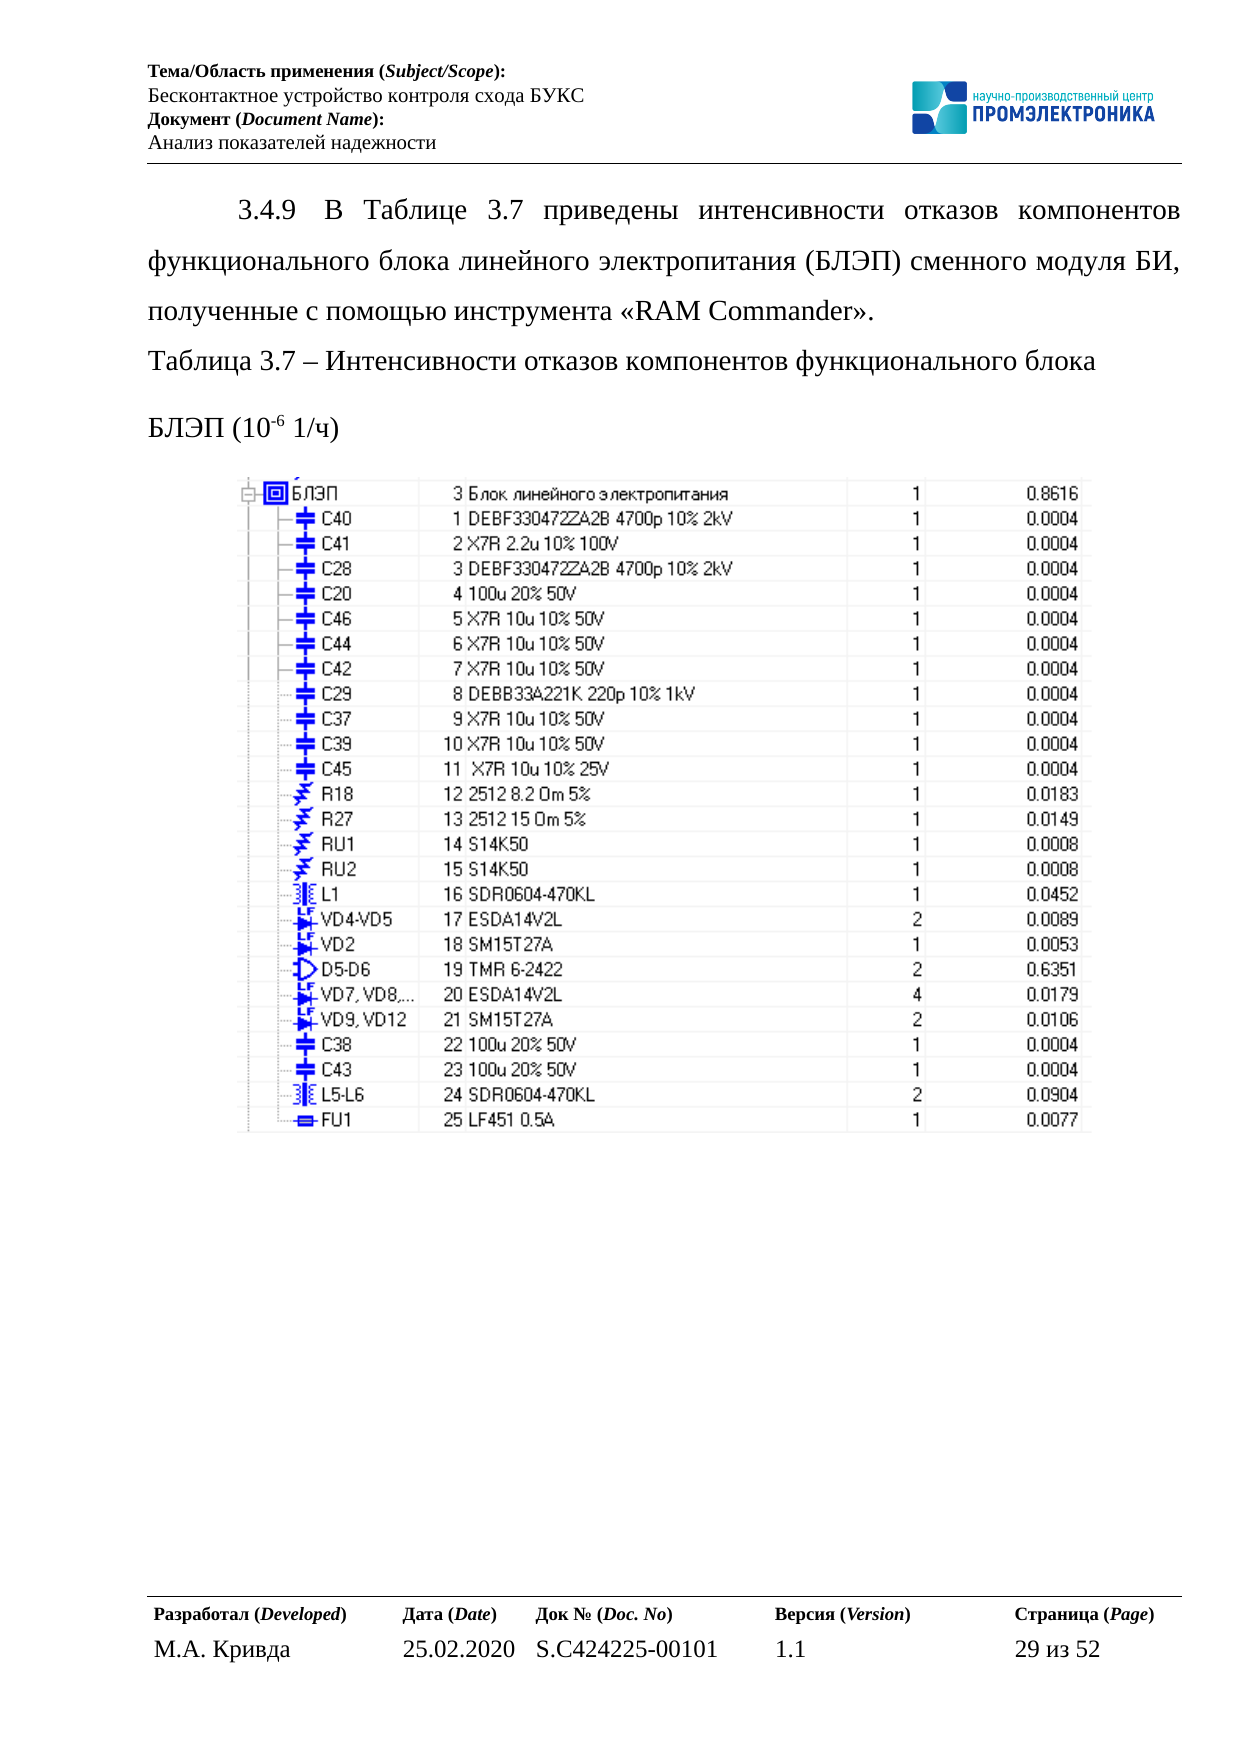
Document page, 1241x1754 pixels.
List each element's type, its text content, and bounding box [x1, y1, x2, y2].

list В Таблице 3.7 приведены интенсивности отказов компонентов функционального блока линейного электропитания (БЛЭП) сменного модуля БИ, полученные с помощью инструмента «RAM Commander». [148, 192, 1181, 327]
picture [237, 477, 1092, 1133]
picture [885, 53, 1182, 162]
text Таблица 3.7 – Интенсивности отказов компонентов функционального блока БЛЭП (10-6 1/ч) [148, 343, 1181, 444]
